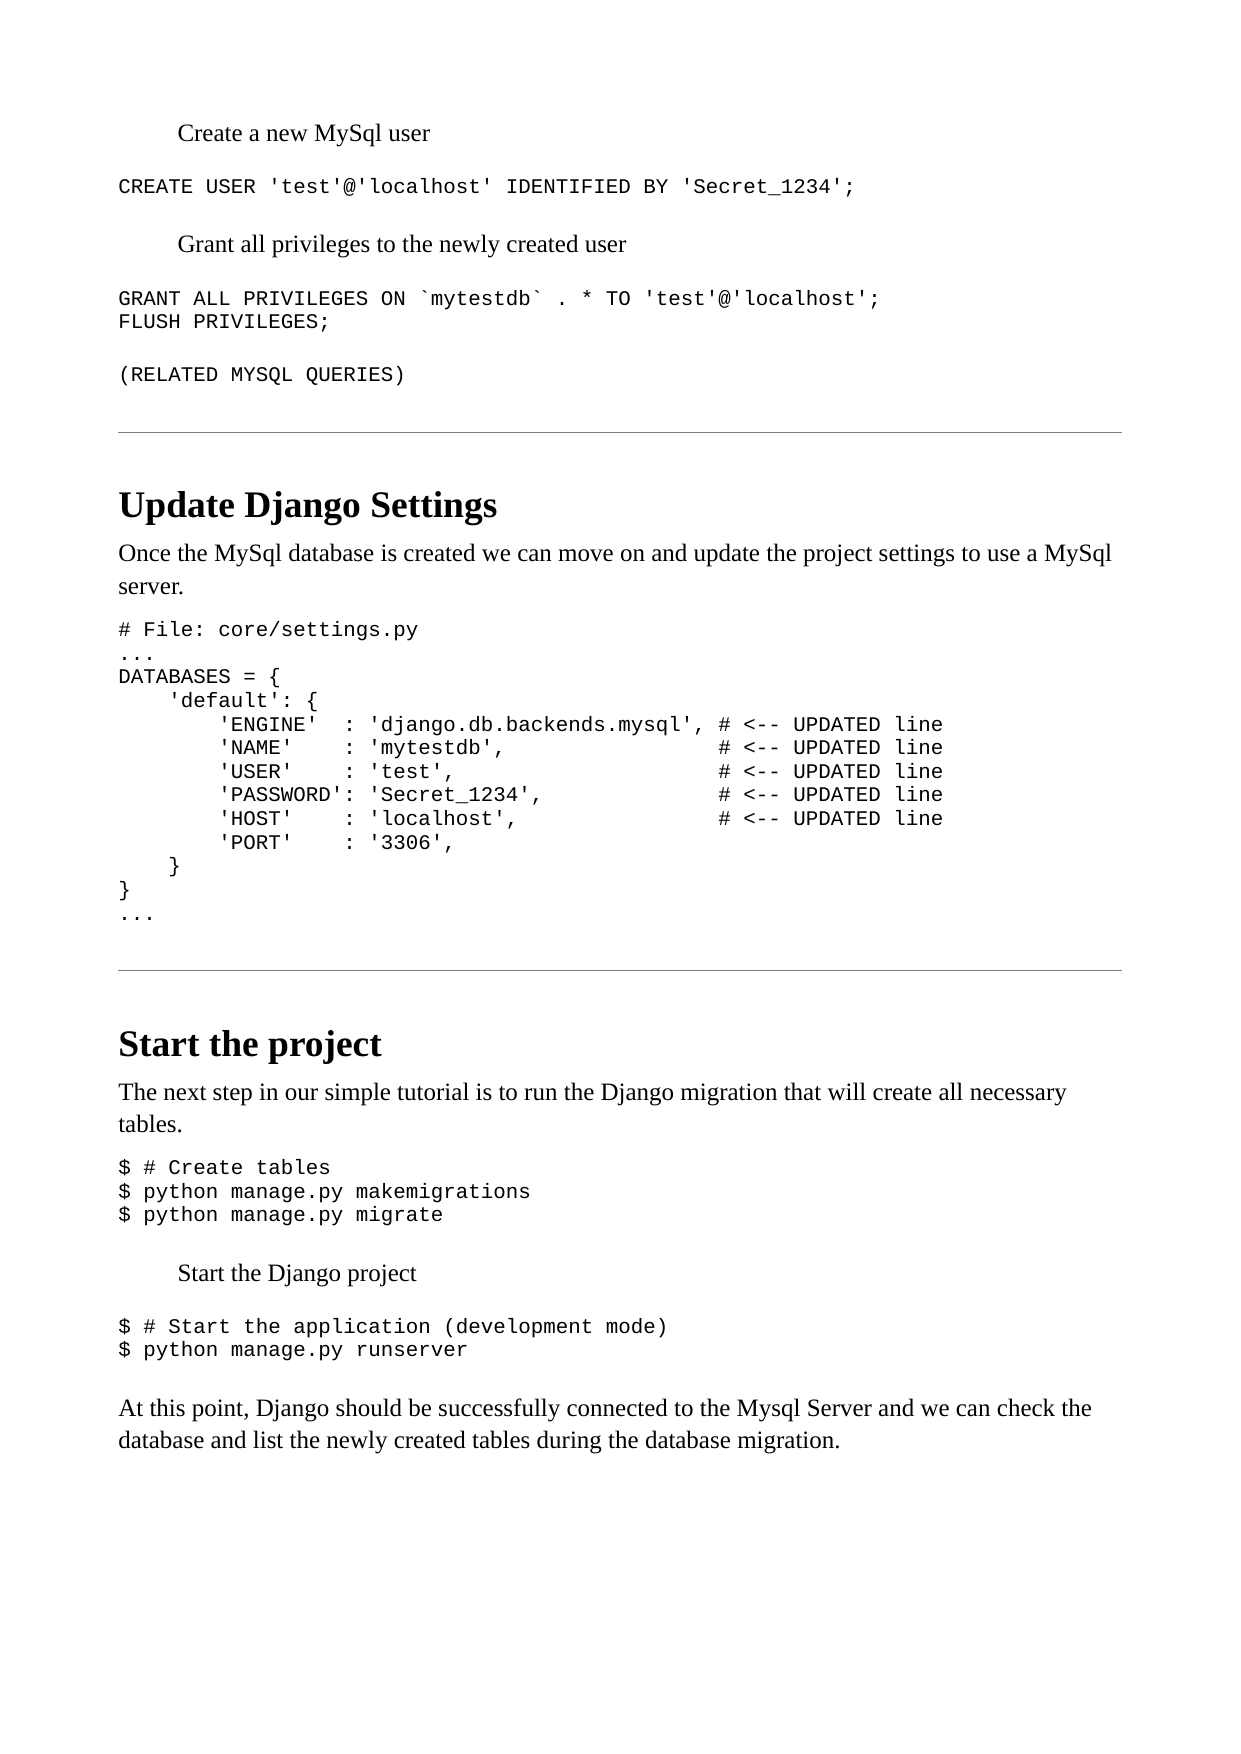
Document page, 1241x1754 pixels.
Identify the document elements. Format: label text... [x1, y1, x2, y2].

text # File: core/settings.py [118, 619, 1122, 643]
text 'HOST' : 'localhost', # <-- UPDATED line [118, 808, 1122, 832]
text Start the Django project [177, 1258, 1063, 1286]
text } [118, 879, 1122, 903]
text Grant all privileges to the newly created user [177, 229, 1063, 258]
text Once the MySql database is created we can move on and update the project settings to use a MySql server. [118, 538, 1122, 600]
text $ # Create tables [118, 1157, 1122, 1181]
text $ python manage.py runserver [118, 1339, 1122, 1363]
text $ python manage.py migrate [118, 1204, 1122, 1228]
text Create a new MySql user [177, 118, 1063, 147]
text At this point, Django should be successfully connected to the Mysql Server and we can check the database and list the newly created tables during the database migration. [118, 1393, 1122, 1454]
text CREATE USER 'test'@'localhost' IDENTIFIED BY 'Secret_1234'; [118, 176, 1122, 200]
text 'USER' : 'test', # <-- UPDATED line [118, 761, 1122, 784]
text 'NAME' : 'mytestdb', # <-- UPDATED line [118, 737, 1122, 761]
text 'PORT' : '3306', [118, 832, 1122, 855]
text (RELATED MYSQL QUERIES) [118, 364, 1122, 388]
text GRANT ALL PRIVILEGES ON `mytestdb` . * TO 'test'@'localhost'; [118, 288, 1122, 311]
text 'PASSWORD': 'Secret_1234', # <-- UPDATED line [118, 784, 1122, 808]
text 'default': { [118, 690, 1122, 713]
text $ # Start the application (development mode) [118, 1316, 1122, 1339]
text ... [118, 903, 1122, 926]
subtitle Update Django Settings [118, 483, 1122, 526]
text FLUSH PRIVILEGES; [118, 311, 1122, 335]
text The next step in our simple tutorial is to run the Django migration that will create all necessary tables. [118, 1077, 1122, 1138]
subtitle Start the project [118, 1021, 1122, 1064]
text $ python manage.py makemigrations [118, 1181, 1122, 1204]
text 'ENGINE' : 'django.db.backends.mysql', # <-- UPDATED line [118, 713, 1122, 737]
text DATABASES = { [118, 666, 1122, 690]
text } [118, 855, 1122, 879]
text ... [118, 643, 1122, 666]
